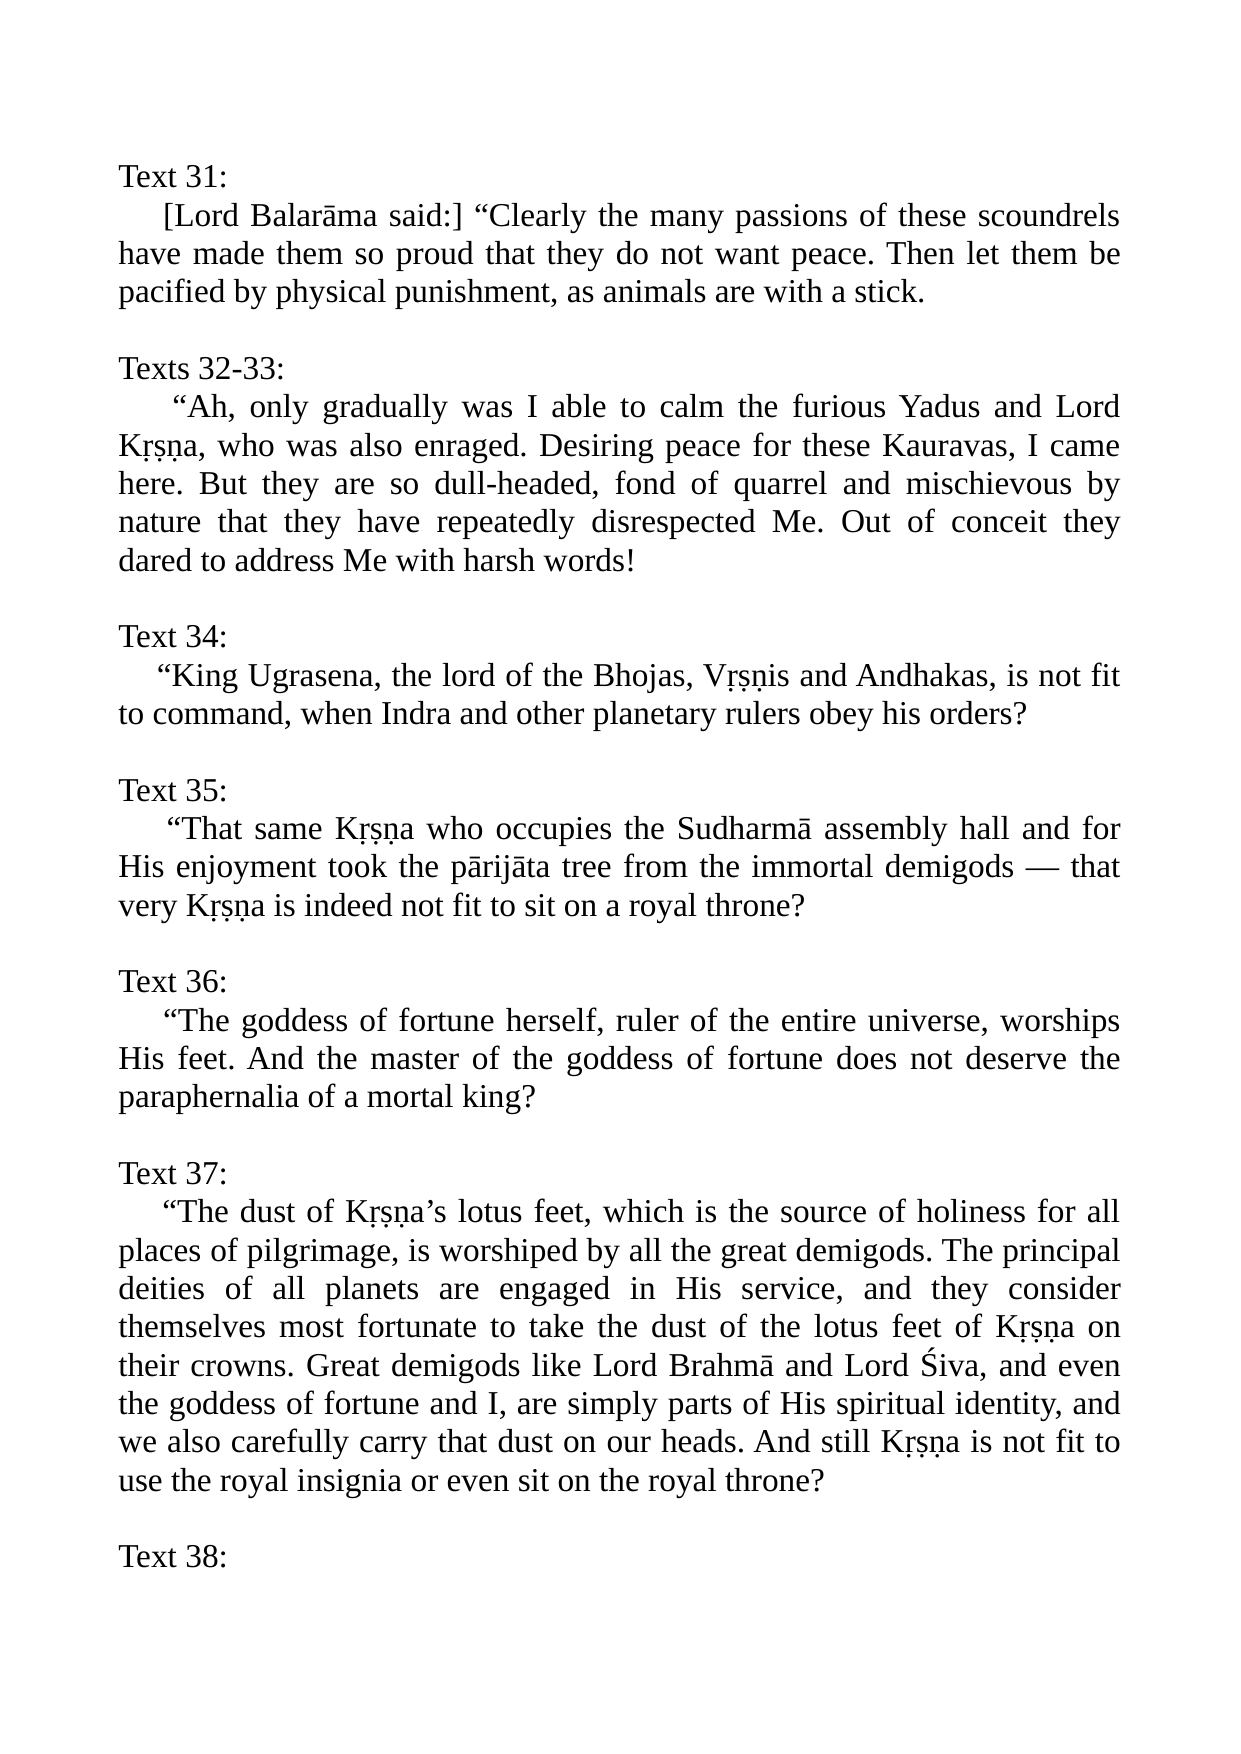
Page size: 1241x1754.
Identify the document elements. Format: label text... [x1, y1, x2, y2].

text “King Ugrasena, the lord of the Bhojas, Vṛṣṇis and Andhakas, is not fit to command, when Indra and other planetary rulers obey his orders? [118, 655, 1122, 731]
text Text 37: [118, 1153, 1122, 1191]
text “The dust of Kṛṣṇa’s lotus feet, which is the source of holiness for all places of pilgrimage, is worshiped by all the great demigods. The principal deities of all planets are engaged in His service, and they consider themselves most fortunate to take the dust of the lotus feet of Kṛṣṇa on their crowns. Great demigods like Lord Brahmā and Lord Śiva, and even the goddess of fortune and I, are simply parts of His spiritual identity, and we also carefully carry that dust on our heads. And still Kṛṣṇa is not fit to use the royal insignia or even sit on the royal throne? [118, 1191, 1122, 1498]
text Text 34: [118, 616, 1122, 655]
text “Ah, only gradually was I able to calm the furious Yadus and Lord Kṛṣṇa, who was also enraged. Desiring peace for these Kauravas, I came here. But they are so dull-headed, fond of quarrel and mischievous by nature that they have repeatedly disrespected Me. Out of conceit they dared to address Me with harsh words! [118, 386, 1122, 578]
text Texts 32-33: [118, 348, 1122, 386]
text [Lord Balarāma said:] “Clearly the many passions of these scoundrels have made them so proud that they do not want peace. Then let them be pacified by physical punishment, as animals are with a stick. [118, 195, 1122, 310]
text Text 35: [118, 770, 1122, 808]
text “The goddess of fortune herself, ruler of the entire universe, worships His feet. And the master of the goddess of fortune does not deserve the paraphernalia of a mortal king? [118, 1000, 1122, 1115]
text “That same Kṛṣṇa who occupies the Sudharmā assembly hall and for His enjoyment took the pārijāta tree from the immortal demigods — that very Kṛṣṇa is indeed not fit to sit on a royal throne? [118, 808, 1122, 923]
text Text 31: [118, 156, 1122, 195]
text Text 36: [118, 961, 1122, 1000]
text Text 38: [118, 1536, 1122, 1575]
